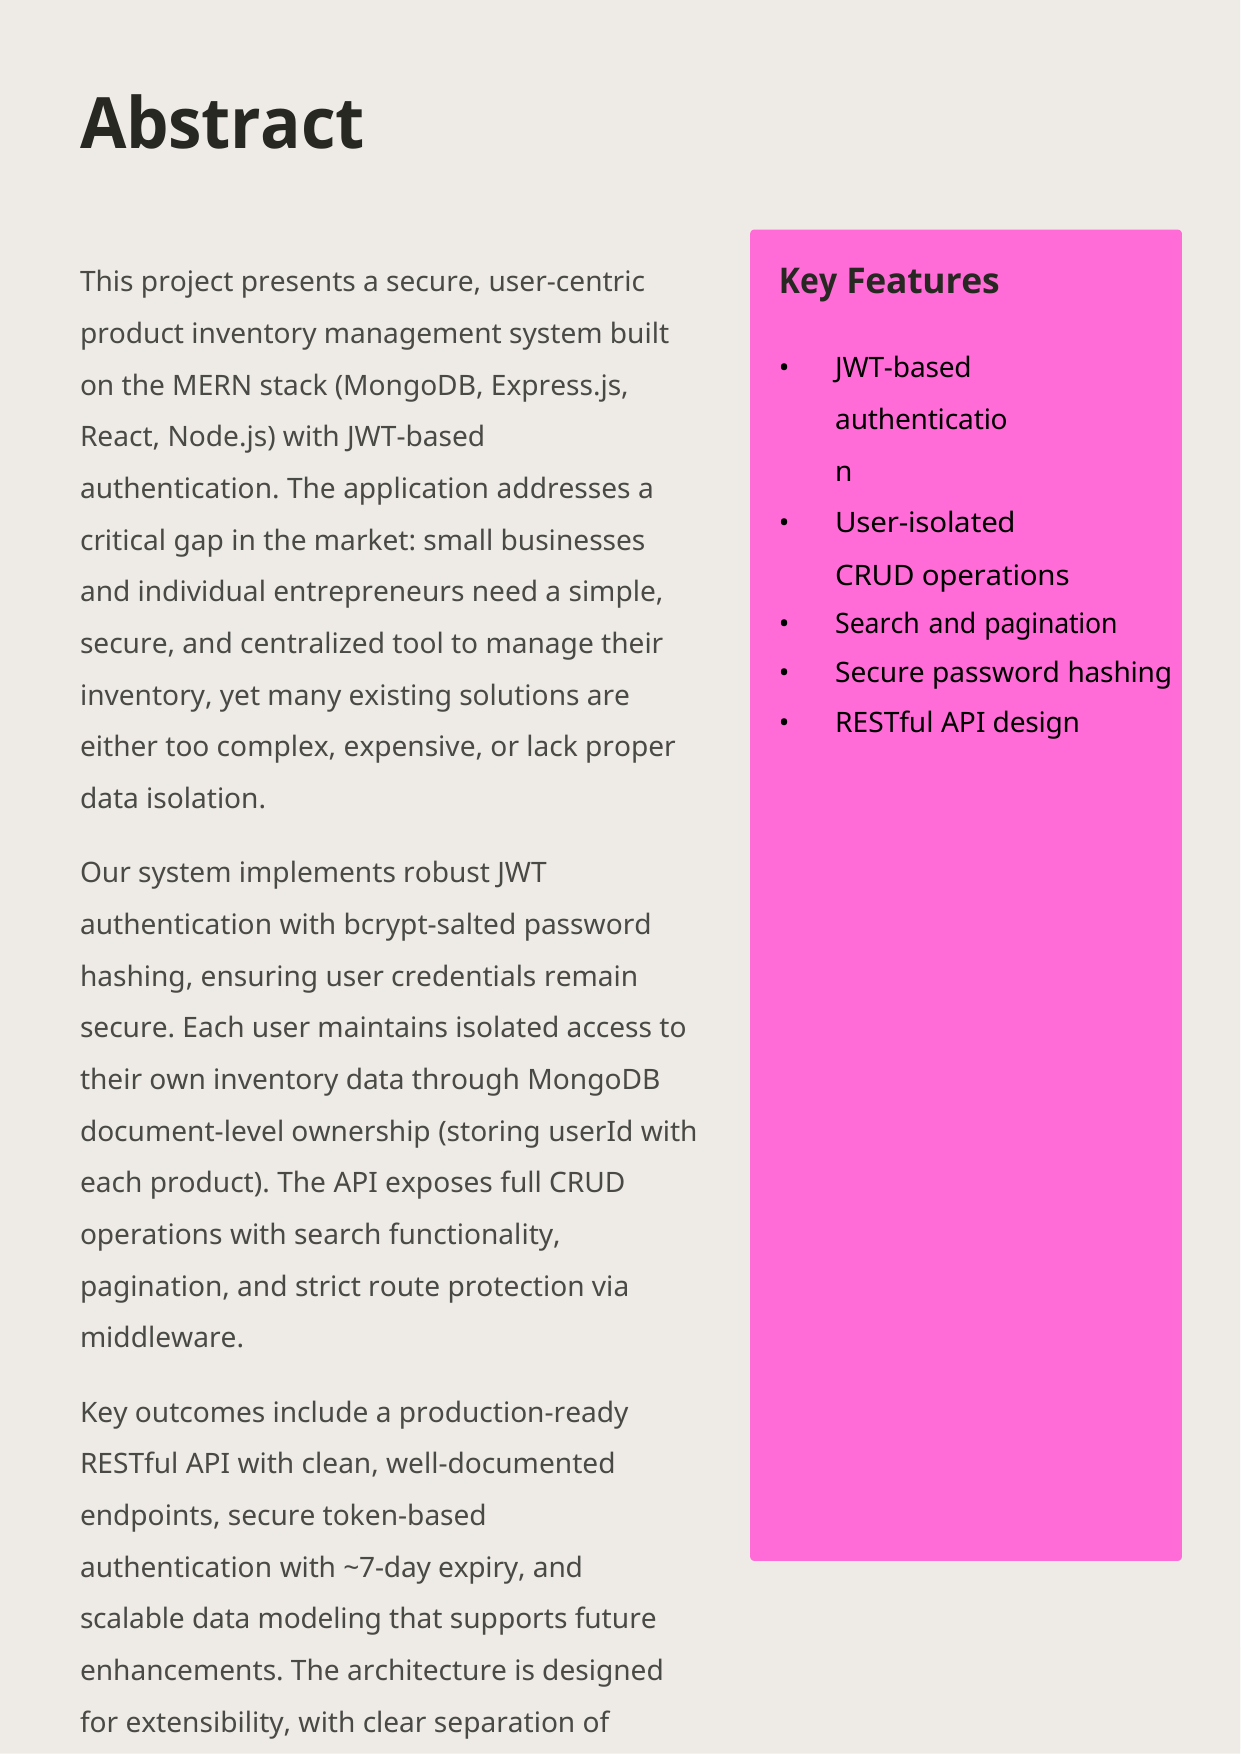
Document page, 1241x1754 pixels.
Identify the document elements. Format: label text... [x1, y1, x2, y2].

list JWT-based authentication [779, 348, 1015, 489]
list Secure password hashing [778, 652, 1182, 690]
list Search and pagination [778, 607, 1182, 640]
subtitle Abstract [80, 73, 1196, 170]
text Our system implements robust JWT authentication with bcrypt-salted password hashing, ensuring user credentials remain secure. Each user maintains isolated access to their own inventory data through MongoDB document-level ownership (storing userId with each product). The API exposes full CRUD operations with search functionality, pagination, and strict route protection via middleware. [80, 852, 699, 1356]
list RESTful API design [778, 702, 1182, 741]
text Key Features [779, 255, 1182, 304]
text This project presents a secure, user-centric product inventory management system built on the MERN stack (MongoDB, Express.js, React, Node.js) with JWT-based authentication. The application addresses a critical gap in the market: small businesses and individual entrepreneurs need a simple, secure, and centralized tool to manage their inventory, yet many existing solutions are either too complex, expensive, or lack proper data isolation. [80, 262, 686, 817]
list User-isolated CRUD operations [779, 503, 1086, 593]
text Key outcomes include a production-ready RESTful API with clean, well-documented endpoints, secure token-based authentication with ~7-day expiry, and scalable data modeling that supports future enhancements. The architecture is designed for extensibility, with clear separation of [80, 1392, 686, 1740]
